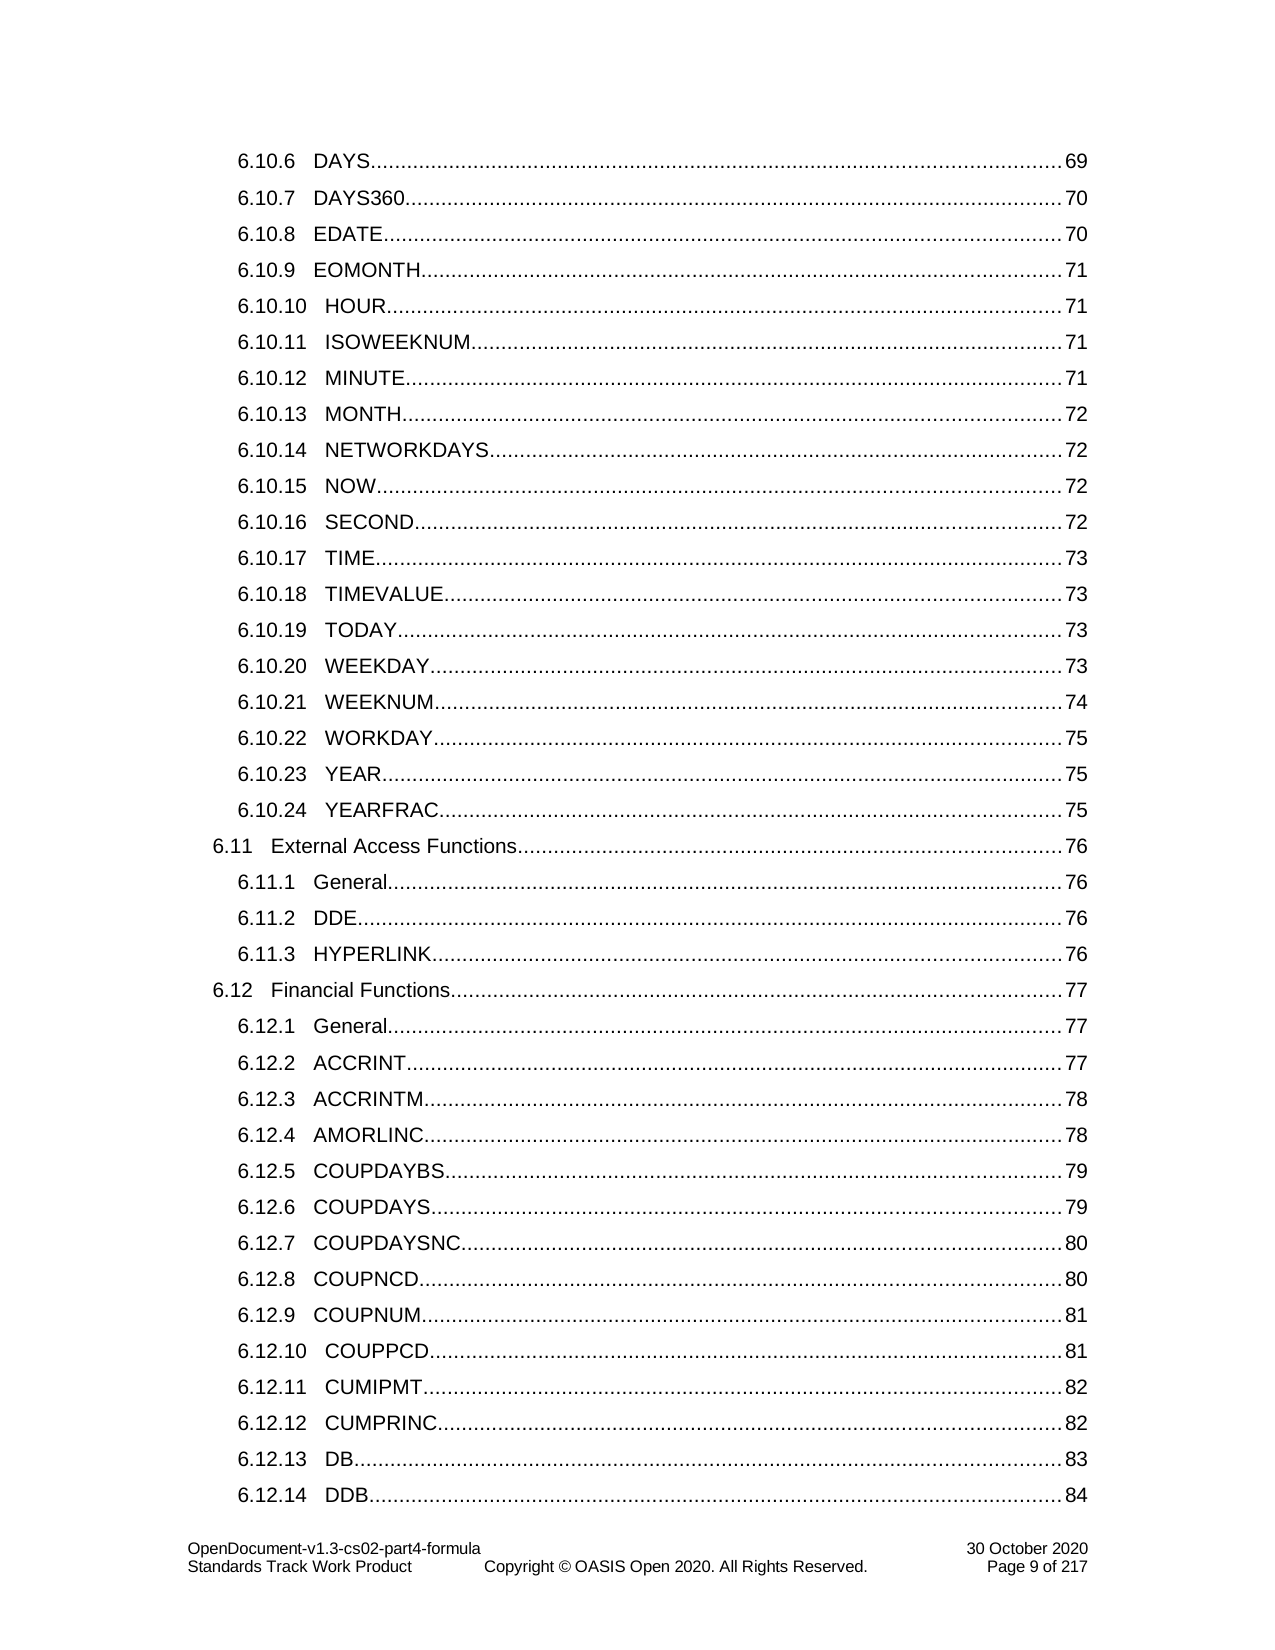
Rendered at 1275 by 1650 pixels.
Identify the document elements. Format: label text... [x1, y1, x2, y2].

text 6.10.6 DAYS 69 [237, 150, 1088, 173]
text 6.10.12 MINUTE 71 [237, 366, 1088, 390]
text 6.10.13 MONTH 72 [237, 402, 1088, 426]
text 6.12.2 ACCRINT 77 [237, 1051, 1088, 1074]
text 6.10.22 WORKDAY 75 [237, 727, 1088, 750]
text 6.12.10 COUPPCD 81 [237, 1339, 1088, 1363]
text 6.10.18 TIMEVALUE 73 [237, 582, 1088, 606]
text 6.12 Financial Functions 77 [212, 979, 1088, 1002]
text 6.10.7 DAYS360 70 [237, 186, 1088, 209]
text 6.12.14 DDB 84 [237, 1483, 1088, 1507]
text 6.10.8 EDATE 70 [237, 222, 1088, 246]
text 6.12.6 COUPDAYS 79 [237, 1195, 1088, 1219]
text 6.12.7 COUPDAYSNC 80 [237, 1231, 1088, 1255]
text 6.10.17 TIME 73 [237, 546, 1088, 570]
text 6.10.11 ISOWEEKNUM 71 [237, 330, 1088, 354]
text 6.11.1 General 76 [237, 871, 1088, 894]
text 6.10.14 NETWORKDAYS 72 [237, 438, 1088, 462]
text 6.10.15 NOW 72 [237, 474, 1088, 498]
text 6.12.8 COUPNCD 80 [237, 1267, 1088, 1291]
text 6.10.21 WEEKNUM 74 [237, 691, 1088, 714]
text 6.11.2 DDE 76 [237, 907, 1088, 930]
text 6.10.10 HOUR 71 [237, 294, 1088, 318]
text 6.11.3 HYPERLINK 76 [237, 943, 1088, 966]
text 6.12.13 DB 83 [237, 1447, 1088, 1471]
text 6.12.12 CUMPRINC 82 [237, 1411, 1088, 1435]
text 6.10.20 WEEKDAY 73 [237, 654, 1088, 678]
text 6.11 External Access Functions 76 [212, 835, 1088, 858]
text 6.12.11 CUMIPMT 82 [237, 1375, 1088, 1399]
text 6.12.4 AMORLINC 78 [237, 1123, 1088, 1147]
text 6.12.3 ACCRINTM 78 [237, 1087, 1088, 1111]
text 6.12.9 COUPNUM 81 [237, 1303, 1088, 1327]
text 6.10.24 YEARFRAC 75 [237, 799, 1088, 822]
text 6.10.9 EOMONTH 71 [237, 258, 1088, 282]
text 6.10.16 SECOND 72 [237, 510, 1088, 534]
text 6.12.5 COUPDAYBS 79 [237, 1159, 1088, 1183]
text 6.10.19 TODAY 73 [237, 618, 1088, 642]
text 6.12.1 General 77 [237, 1015, 1088, 1038]
text 6.10.23 YEAR 75 [237, 763, 1088, 786]
